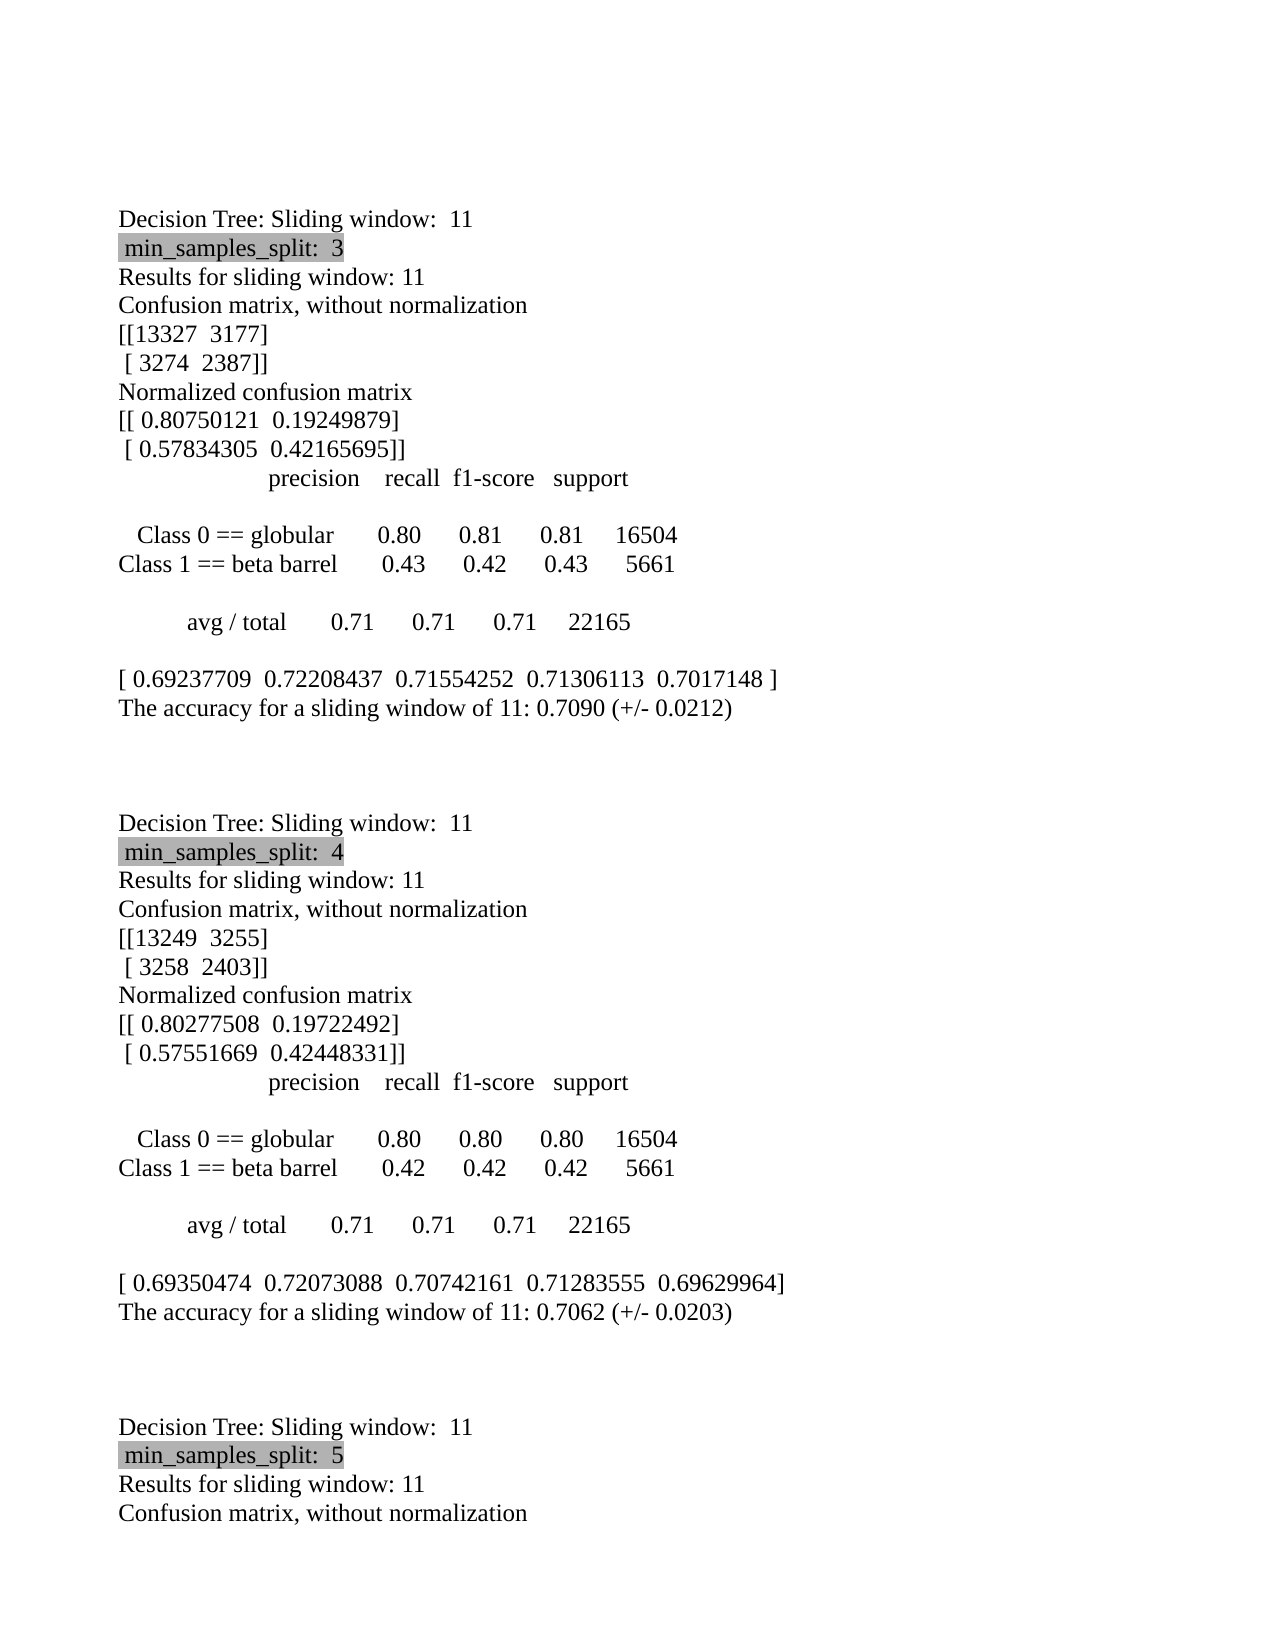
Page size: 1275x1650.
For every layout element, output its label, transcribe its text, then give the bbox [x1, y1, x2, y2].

text [ 0.69350474 0.72073088 0.70742161 0.71283555 0.69629964] [118, 1268, 1157, 1297]
text precision recall f1-score support [118, 1067, 1157, 1096]
text Results for sliding window: 11 [118, 1469, 1157, 1498]
text Confusion matrix, without normalization [118, 291, 1157, 319]
text [ 0.57834305 0.42165695]] [118, 434, 1157, 463]
text Decision Tree: Sliding window: 11 [118, 1412, 1157, 1441]
text Class 0 == globular 0.80 0.80 0.80 16504 [118, 1124, 1157, 1153]
text Results for sliding window: 11 [118, 866, 1157, 894]
text The accuracy for a sliding window of 11: 0.7062 (+/- 0.0203) [118, 1297, 1157, 1326]
text min_samples_split: 4 [118, 837, 1157, 866]
text Confusion matrix, without normalization [118, 1498, 1157, 1527]
text Class 1 == beta barrel 0.43 0.42 0.43 5661 [118, 549, 1157, 578]
text [[ 0.80750121 0.19249879] [118, 406, 1157, 434]
text min_samples_split: 3 [118, 233, 1157, 262]
text avg / total 0.71 0.71 0.71 22165 [118, 607, 1157, 636]
text Normalized confusion matrix [118, 377, 1157, 406]
text Results for sliding window: 11 [118, 262, 1157, 291]
text [ 3274 2387]] [118, 348, 1157, 377]
text precision recall f1-score support [118, 463, 1157, 492]
text Decision Tree: Sliding window: 11 [118, 204, 1157, 233]
text [[13327 3177] [118, 319, 1157, 348]
text min_samples_split: 5 [118, 1441, 1157, 1469]
text [[13249 3255] [118, 923, 1157, 952]
text Normalized confusion matrix [118, 981, 1157, 1009]
text Class 0 == globular 0.80 0.81 0.81 16504 [118, 521, 1157, 549]
text Decision Tree: Sliding window: 11 [118, 808, 1157, 837]
text [[ 0.80277508 0.19722492] [118, 1009, 1157, 1038]
text Class 1 == beta barrel 0.42 0.42 0.42 5661 [118, 1153, 1157, 1182]
text The accuracy for a sliding window of 11: 0.7090 (+/- 0.0212) [118, 693, 1157, 722]
text [ 0.69237709 0.72208437 0.71554252 0.71306113 0.7017148 ] [118, 664, 1157, 693]
text avg / total 0.71 0.71 0.71 22165 [118, 1211, 1157, 1239]
text Confusion matrix, without normalization [118, 894, 1157, 923]
text [ 3258 2403]] [118, 952, 1157, 981]
text [ 0.57551669 0.42448331]] [118, 1038, 1157, 1067]
